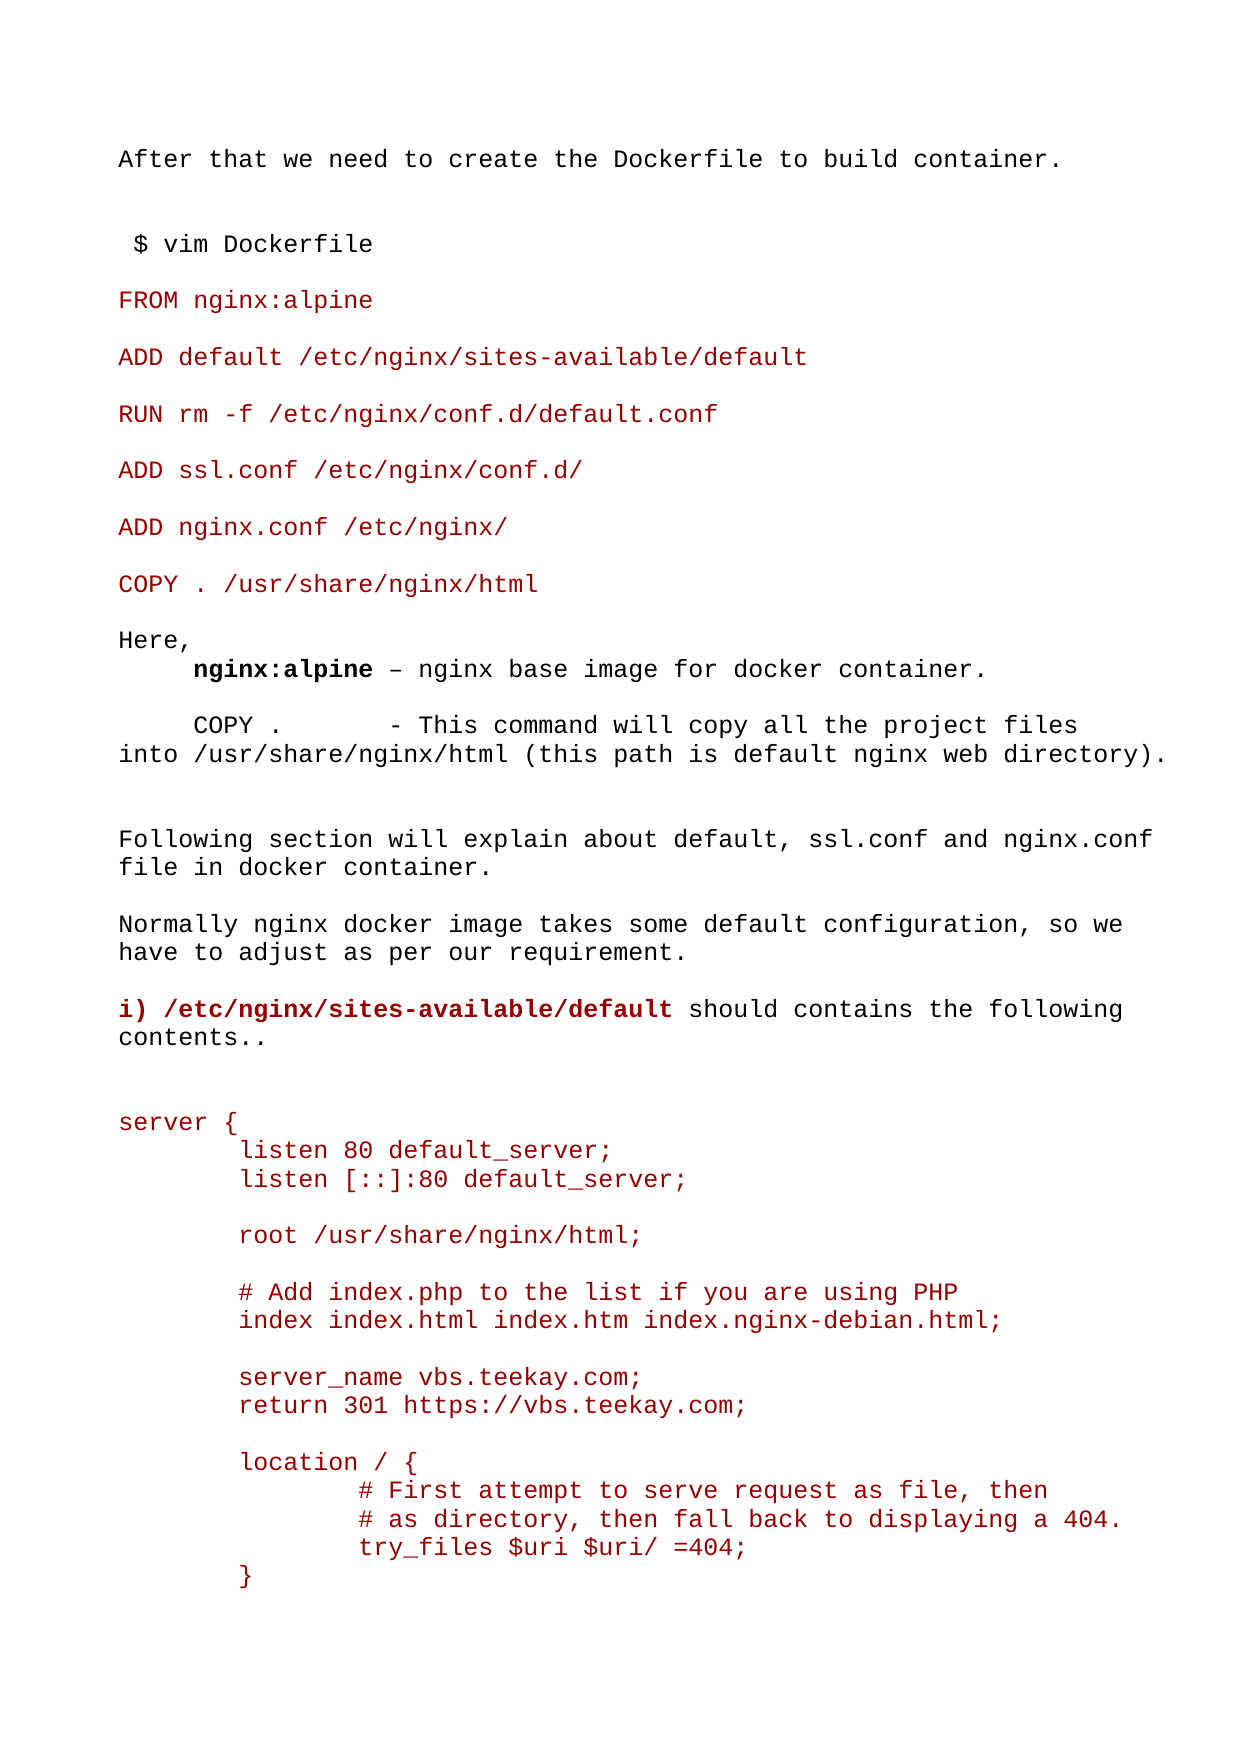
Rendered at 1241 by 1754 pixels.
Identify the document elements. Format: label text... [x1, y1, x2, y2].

text ADD ssl.conf /etc/nginx/conf.d/ [118, 458, 1169, 486]
text listen 80 default_server; [118, 1138, 1169, 1166]
text return 301 https://vbs.teekay.com; [118, 1393, 1169, 1421]
text $ vim Dockerfile [118, 231, 1169, 260]
text index index.html index.htm index.nginx-debian.html; [118, 1308, 1169, 1336]
text After that we need to create the Dockerfile to build container. [118, 146, 1169, 175]
text nginx:alpine – nginx base image for docker container. [118, 656, 1169, 685]
text root /usr/share/nginx/html; [118, 1223, 1169, 1251]
text ADD nginx.conf /etc/nginx/ [118, 515, 1169, 543]
text Following section will explain about default, ssl.conf and nginx.conf file in docker container. [118, 826, 1169, 883]
text RUN rm -f /etc/nginx/conf.d/default.conf [118, 401, 1169, 430]
text # as directory, then fall back to displaying a 404. [118, 1506, 1169, 1535]
text # First attempt to serve request as file, then [118, 1478, 1169, 1506]
text location / { [118, 1450, 1169, 1478]
text ADD default /etc/nginx/sites-available/default [118, 345, 1169, 373]
text listen [::]:80 default_server; [118, 1166, 1169, 1195]
text i) /etc/nginx/sites-available/default should contains the following contents.. [118, 996, 1169, 1053]
text } [118, 1563, 1169, 1591]
text try_files $uri $uri/ =404; [118, 1535, 1169, 1563]
text COPY . /usr/share/nginx/html [118, 571, 1169, 600]
text Here, [118, 628, 1169, 656]
text server { [118, 1110, 1169, 1138]
text FROM nginx:alpine [118, 288, 1169, 316]
text Normally nginx docker image takes some default configuration, so we have to adjust as per our requirement. [118, 911, 1169, 968]
text # Add index.php to the list if you are using PHP [118, 1280, 1169, 1308]
text server_name vbs.teekay.com; [118, 1365, 1169, 1393]
text COPY . - This command will copy all the project files into /usr/share/nginx/html (this path is default nginx web directory). [118, 713, 1169, 770]
